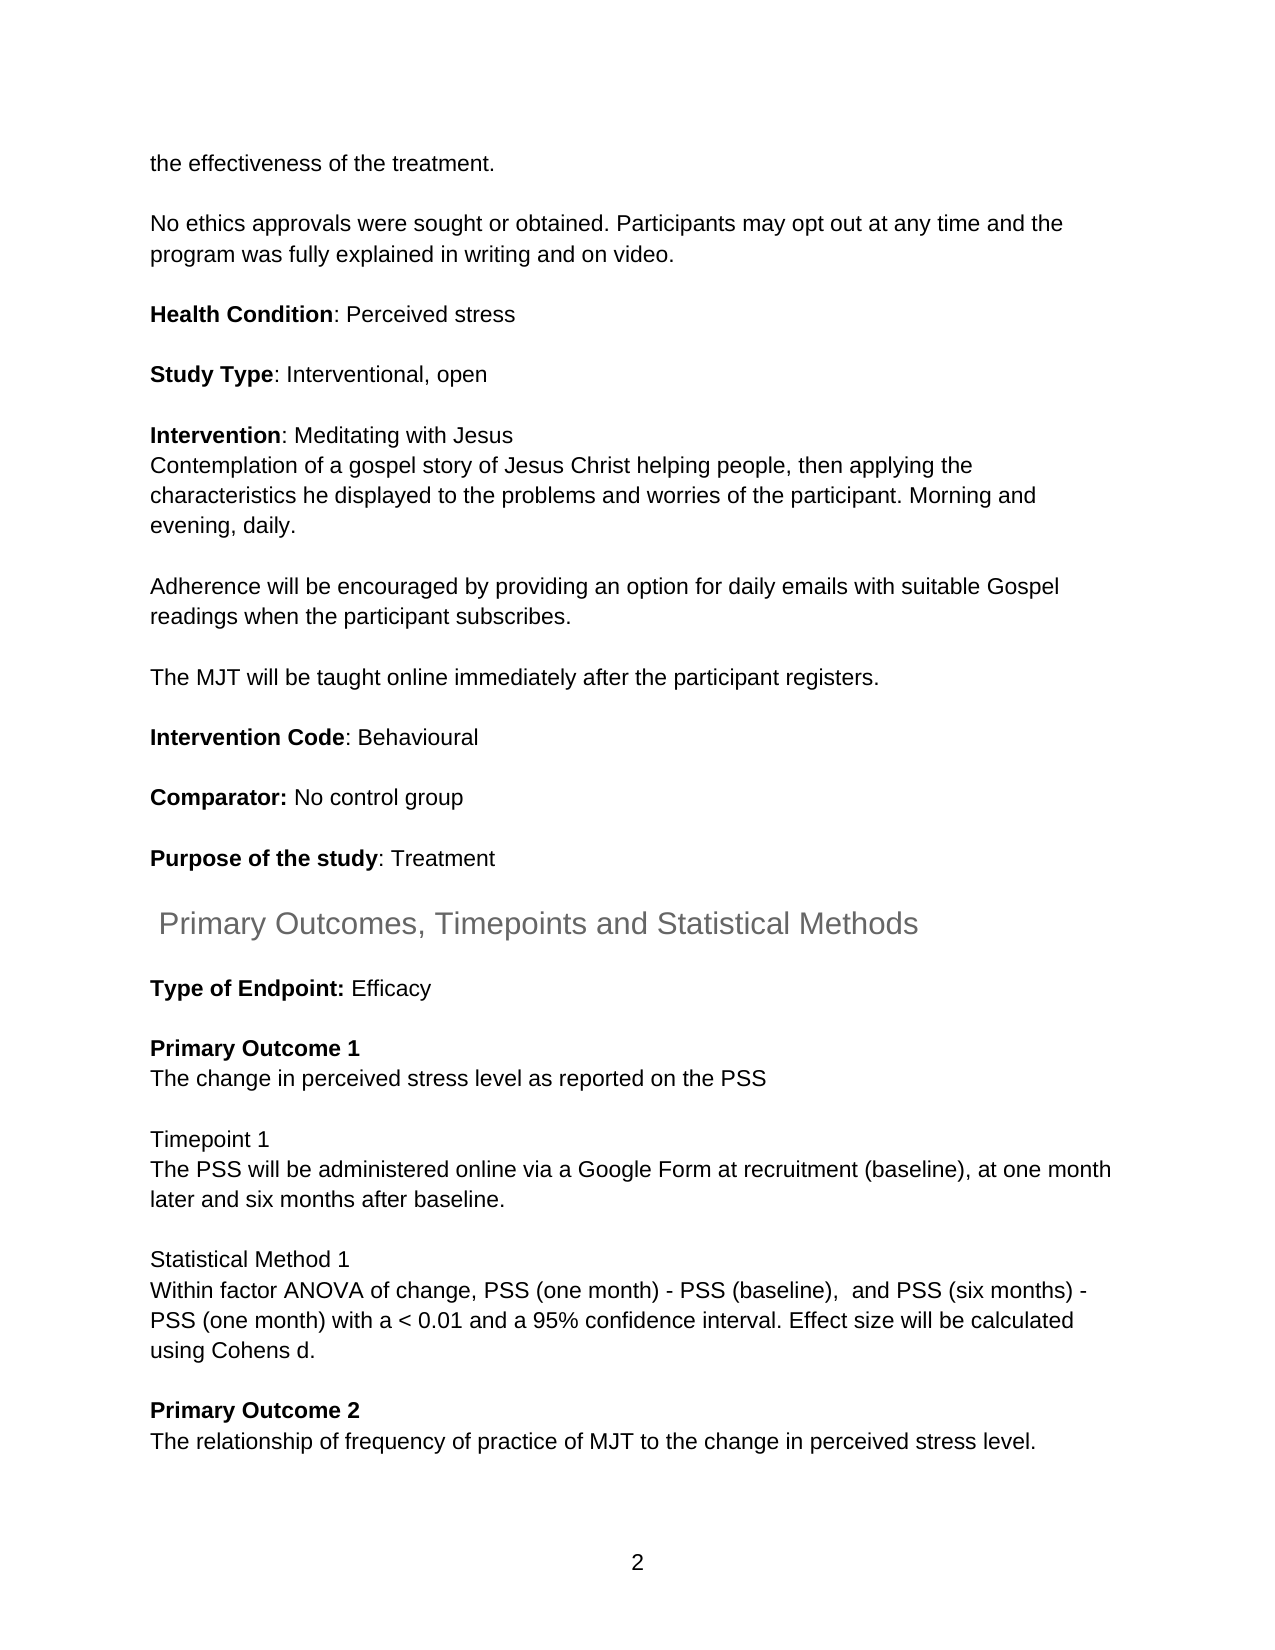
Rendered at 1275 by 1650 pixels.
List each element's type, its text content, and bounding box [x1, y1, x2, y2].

text The change in perceived stress level as reported on the PSS [150, 1065, 1125, 1091]
text Primary Outcome 2 [150, 1397, 1125, 1424]
text the effectiveness of the treatment. [150, 150, 1125, 176]
text Statistical Method 1 [150, 1246, 1125, 1273]
text Health Condition: Perceived stress [150, 301, 1125, 327]
text Within factor ANOVA of change, PSS (one month) - PSS (baseline), and PSS (six months) - PSS (one month) with a < 0.01 and a 95% confidence interval. Effect size will be calculated using Cohens d. [150, 1277, 1125, 1363]
text Adherence will be encouraged by providing an option for daily emails with suitable Gospel readings when the participant subscribes. [150, 573, 1125, 629]
text Contemplation of a gospel story of Jesus Christ helping people, then applying the characteristics he displayed to the problems and worries of the participant. Morning and evening, daily. [150, 452, 1125, 539]
text Purpose of the study: Treatment [150, 845, 1125, 871]
text Type of Endpoint: Efficacy [150, 974, 1125, 1001]
subtitle Primary Outcomes, Timepoints and Statistical Methods [150, 905, 1125, 941]
text Intervention: Meditating with Jesus [150, 422, 1125, 448]
text The relationship of frequency of practice of MJT to the change in perceived stress level. [150, 1428, 1125, 1454]
text Comparator: No control group [150, 784, 1125, 811]
text No ethics approvals were sought or obtained. Participants may opt out at any time and the program was fully explained in writing and on video. [150, 210, 1125, 267]
text Timepoint 1 [150, 1126, 1125, 1152]
text Intervention Code: Behavioural [150, 724, 1125, 750]
text Study Type: Interventional, open [150, 361, 1125, 388]
text The MJT will be taught online immediately after the participant registers. [150, 663, 1125, 690]
text The PSS will be administered online via a Google Form at recruitment (baseline), at one month later and six months after baseline. [150, 1156, 1125, 1212]
text Primary Outcome 1 [150, 1035, 1125, 1061]
